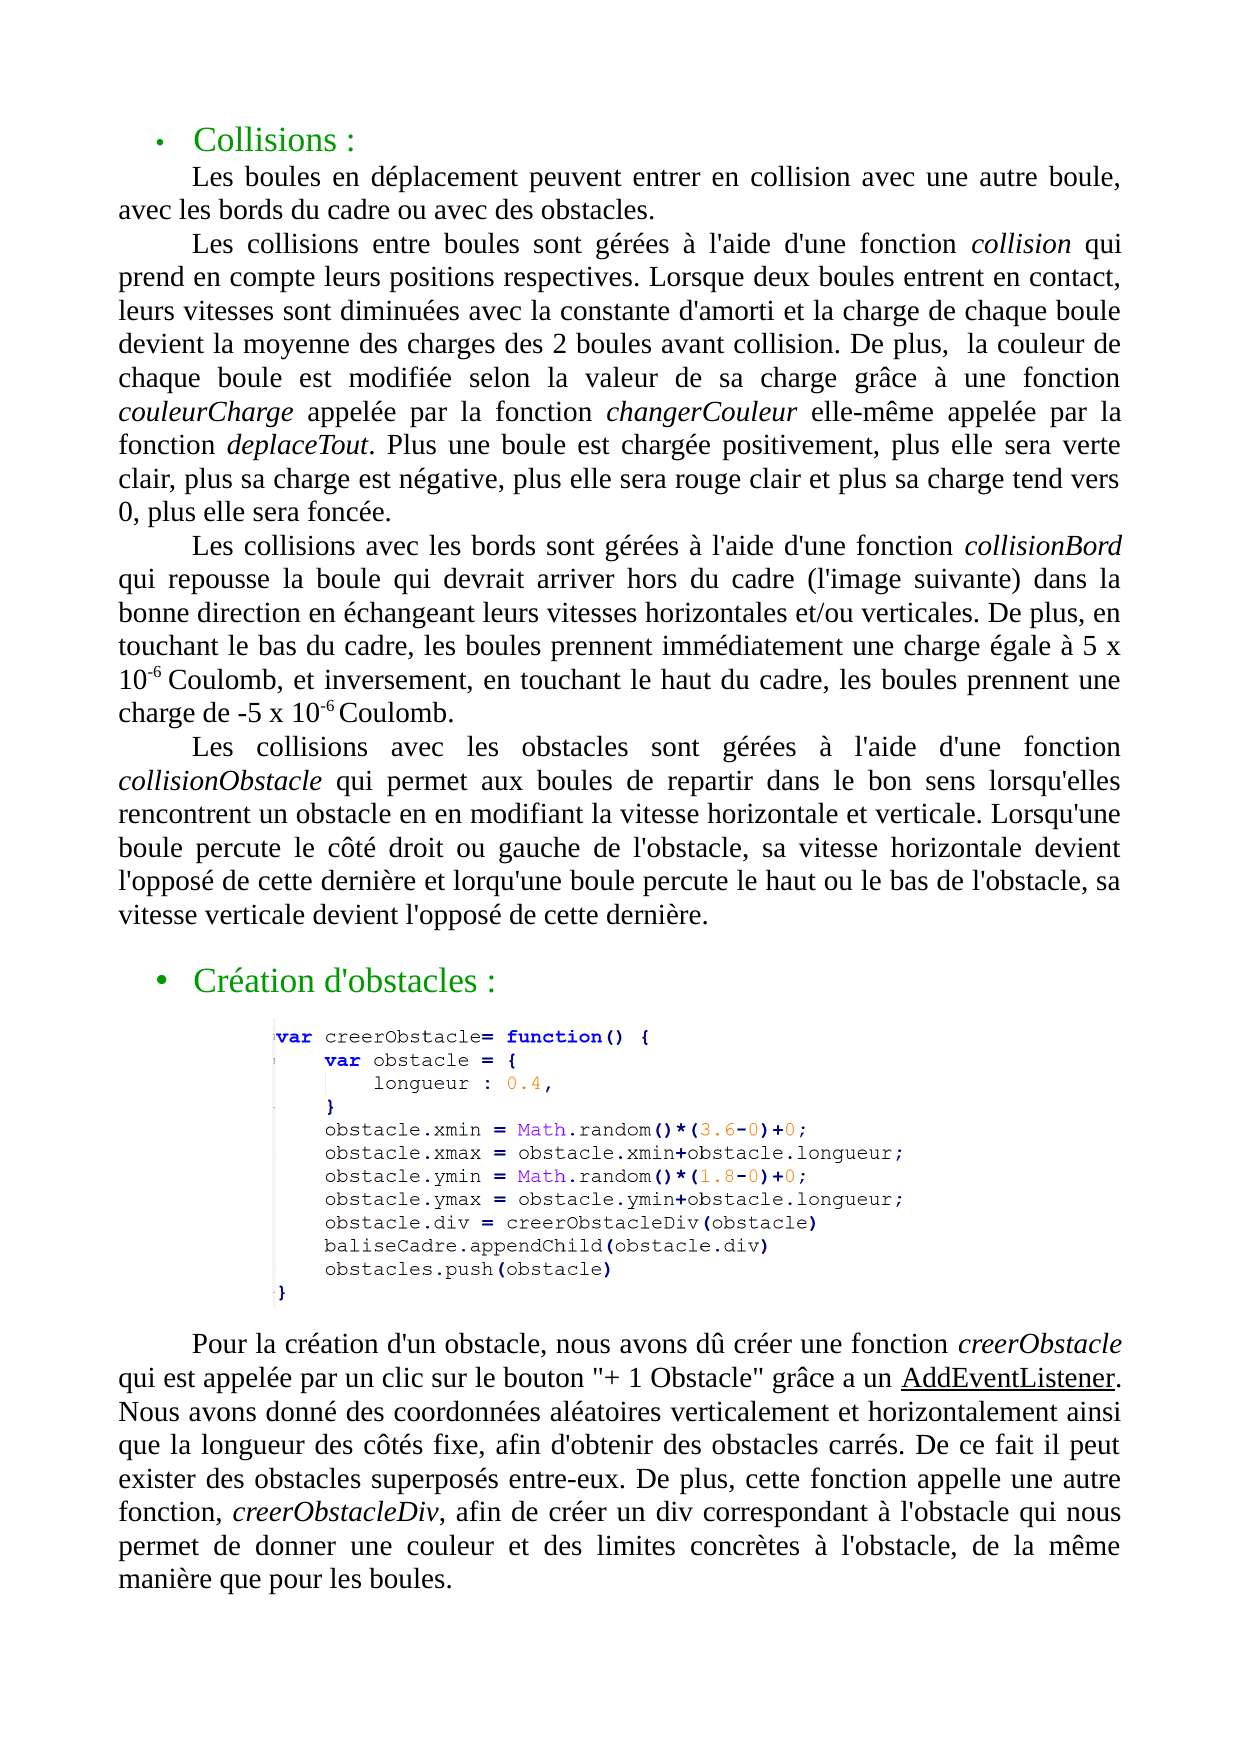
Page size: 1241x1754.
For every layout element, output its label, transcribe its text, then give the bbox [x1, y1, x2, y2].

list Collisions : [156, 118, 1122, 159]
list Création d'obstacles : [156, 959, 1122, 1000]
picture [272, 1018, 937, 1308]
text Pour la création d'un obstacle, nous avons dû créer une fonction creerObstacle qui est appelée par un clic sur le bouton "+ 1 Obstacle" grâce a un AddEventListener. Nous avons donné des coordonnées aléatoires verticalement et horizontalement ainsi que la longueur des côtés fixe, afin d'obtenir des obstacles carrés. De ce fait il peut exister des obstacles superposés entre-eux. De plus, cette fonction appelle une autre fonction, creerObstacleDiv, afin de créer un div correspondant à l'obstacle qui nous permet de donner une couleur et des limites concrètes à l'obstacle, de la même manière que pour les boules. [118, 1327, 1122, 1595]
text Les boules en déplacement peuvent entrer en collision avec une autre boule, avec les bords du cadre ou avec des obstacles. [118, 159, 1122, 226]
text Les collisions avec les obstacles sont gérées à l'aide d'une fonction collisionObstacle qui permet aux boules de repartir dans le bon sens lorsqu'elles rencontrent un obstacle en en modifiant la vitesse horizontale et verticale. Lorsqu'une boule percute le côté droit ou gauche de l'obstacle, sa vitesse horizontale devient l'opposé de cette dernière et lorqu'une boule percute le haut ou le bas de l'obstacle, sa vitesse verticale devient l'opposé de cette dernière. [118, 729, 1122, 930]
text Les collisions entre boules sont gérées à l'aide d'une fonction collision qui prend en compte leurs positions respectives. Lorsque deux boules entrent en contact, leurs vitesses sont diminuées avec la constante d'amorti et la charge de chaque boule devient la moyenne des charges des 2 boules avant collision. De plus, la couleur de chaque boule est modifiée selon la valeur de sa charge grâce à une fonction couleurCharge appelée par la fonction changerCouleur elle-même appelée par la fonction deplaceTout. Plus une boule est chargée positivement, plus elle sera verte clair, plus sa charge est négative, plus elle sera rouge clair et plus sa charge tend vers 0, plus elle sera foncée. [118, 226, 1122, 528]
text Les collisions avec les bords sont gérées à l'aide d'une fonction collisionBord qui repousse la boule qui devrait arriver hors du cadre (l'image suivante) dans la bonne direction en échangeant leurs vitesses horizontales et/ou verticales. De plus, en touchant le bas du cadre, les boules prennent immédiatement une charge égale à 5 x 10-6 Coulomb, et inversement, en touchant le haut du cadre, les boules prennent une charge de -5 x 10-6 Coulomb. [118, 528, 1122, 729]
